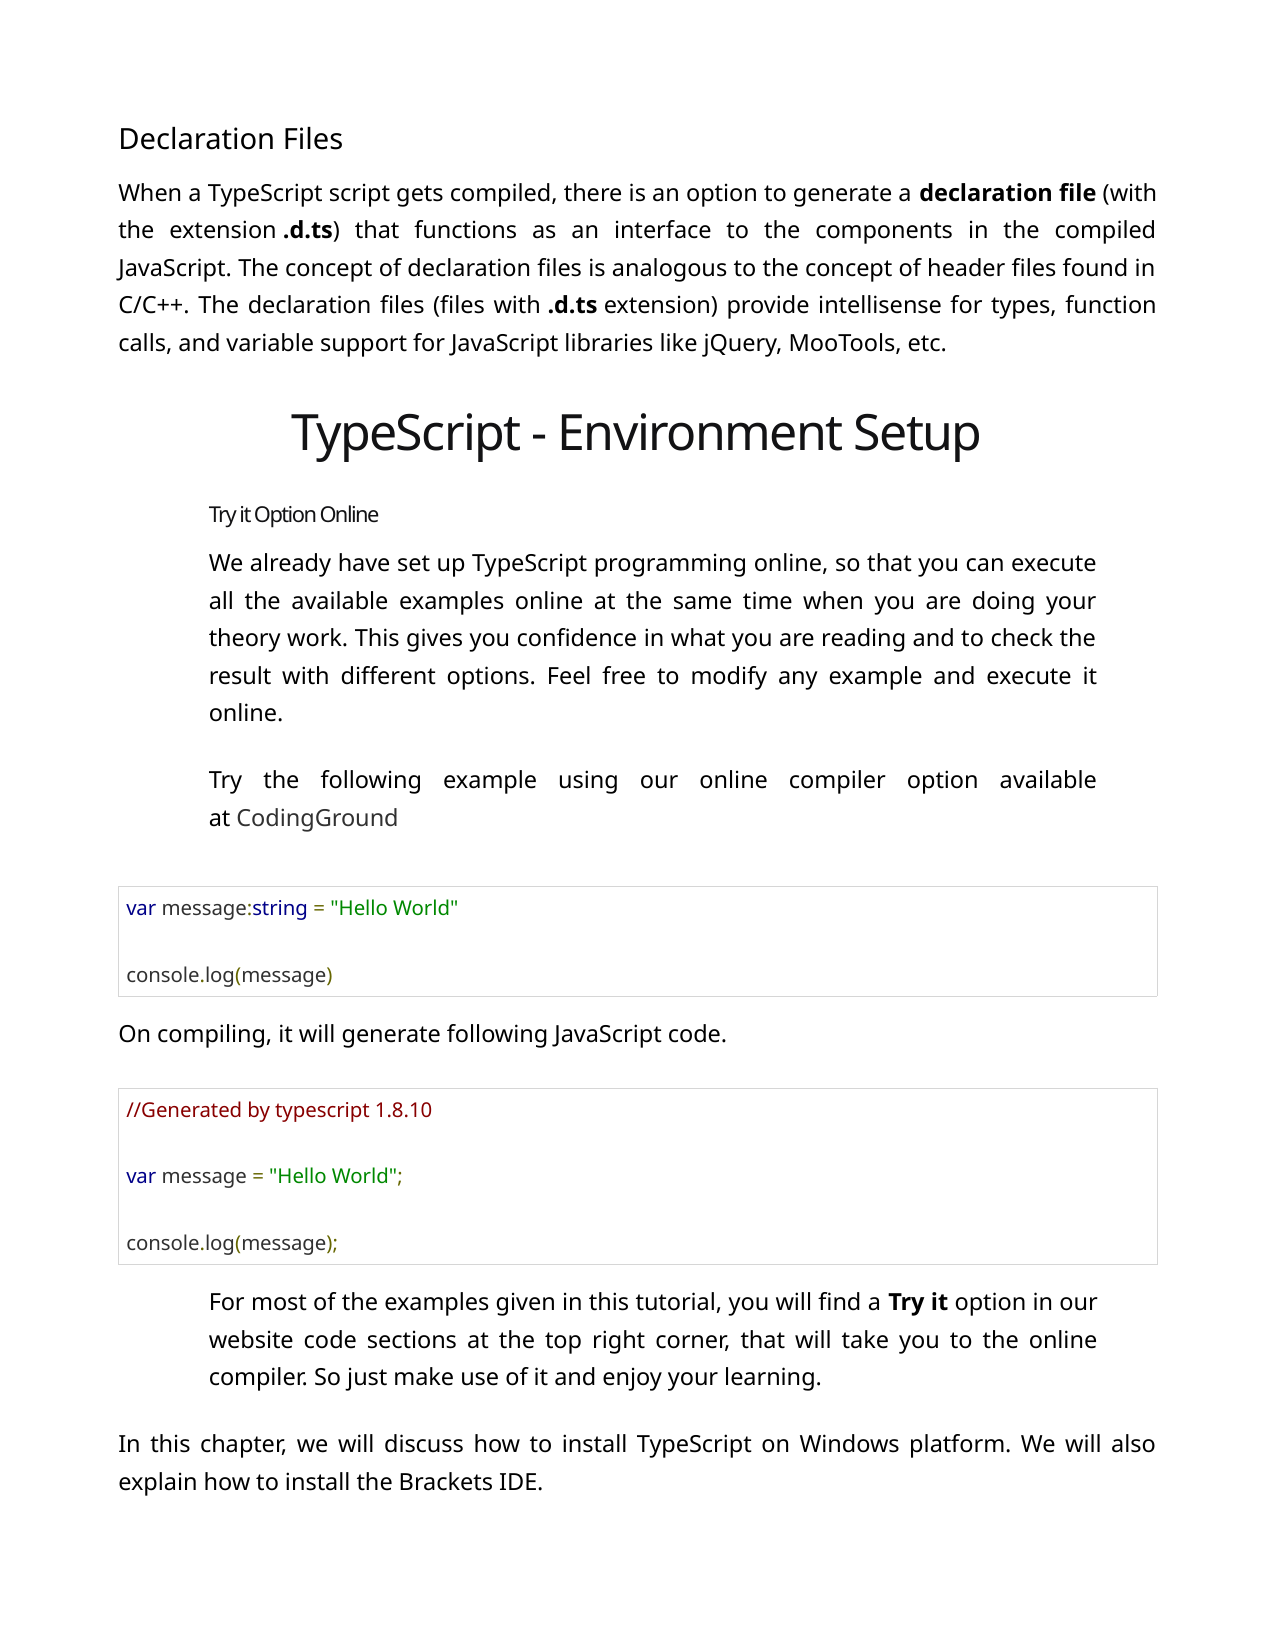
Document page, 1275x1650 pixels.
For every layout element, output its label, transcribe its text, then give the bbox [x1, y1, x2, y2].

text On compiling, it will generate following JavaScript code. [118, 1012, 1157, 1049]
text For most of the examples given in this tutorial, you will find a Try it option in our website code sections at the top right corner, that will take you to the online compiler. So just make use of it and enjoy your learning. [208, 1280, 1098, 1393]
subtitle TypeScript - Environment Setup [118, 397, 1157, 466]
text Try the following example using our online compiler option available at CodingGround [208, 758, 1098, 833]
text var message = "Hello World"; [119, 1154, 1157, 1190]
text When a TypeScript script gets compiled, there is an option to generate a declaration file (with the extension .d.ts) that functions as an interface to the components in the compiled JavaScript. The concept of declaration files is analogous to the concept of header files found in C/C++. The declaration files (files with .d.ts extension) provide intellisense for types, function calls, and variable support for JavaScript libraries like jQuery, MooTools, etc. [118, 170, 1157, 358]
text console.log(message); [119, 1221, 1157, 1264]
text //Generated by typescript 1.8.10 [119, 1089, 1157, 1123]
text console.log(message) [119, 953, 1157, 996]
subtitle Try it Option Online [208, 499, 1098, 529]
subtitle Declaration Files [118, 118, 1157, 158]
text In this chapter, we will discuss how to install TypeScript on Windows platform. We will also explain how to install the Brackets IDE. [118, 1422, 1157, 1497]
text var message:string = "Hello World" [119, 887, 1157, 922]
text We already have set up TypeScript programming online, so that you can execute all the available examples online at the same time when you are doing your theory work. This gives you confidence in what you are reading and to check the result with different options. Feel free to modify any example and execute it online. [208, 541, 1098, 729]
